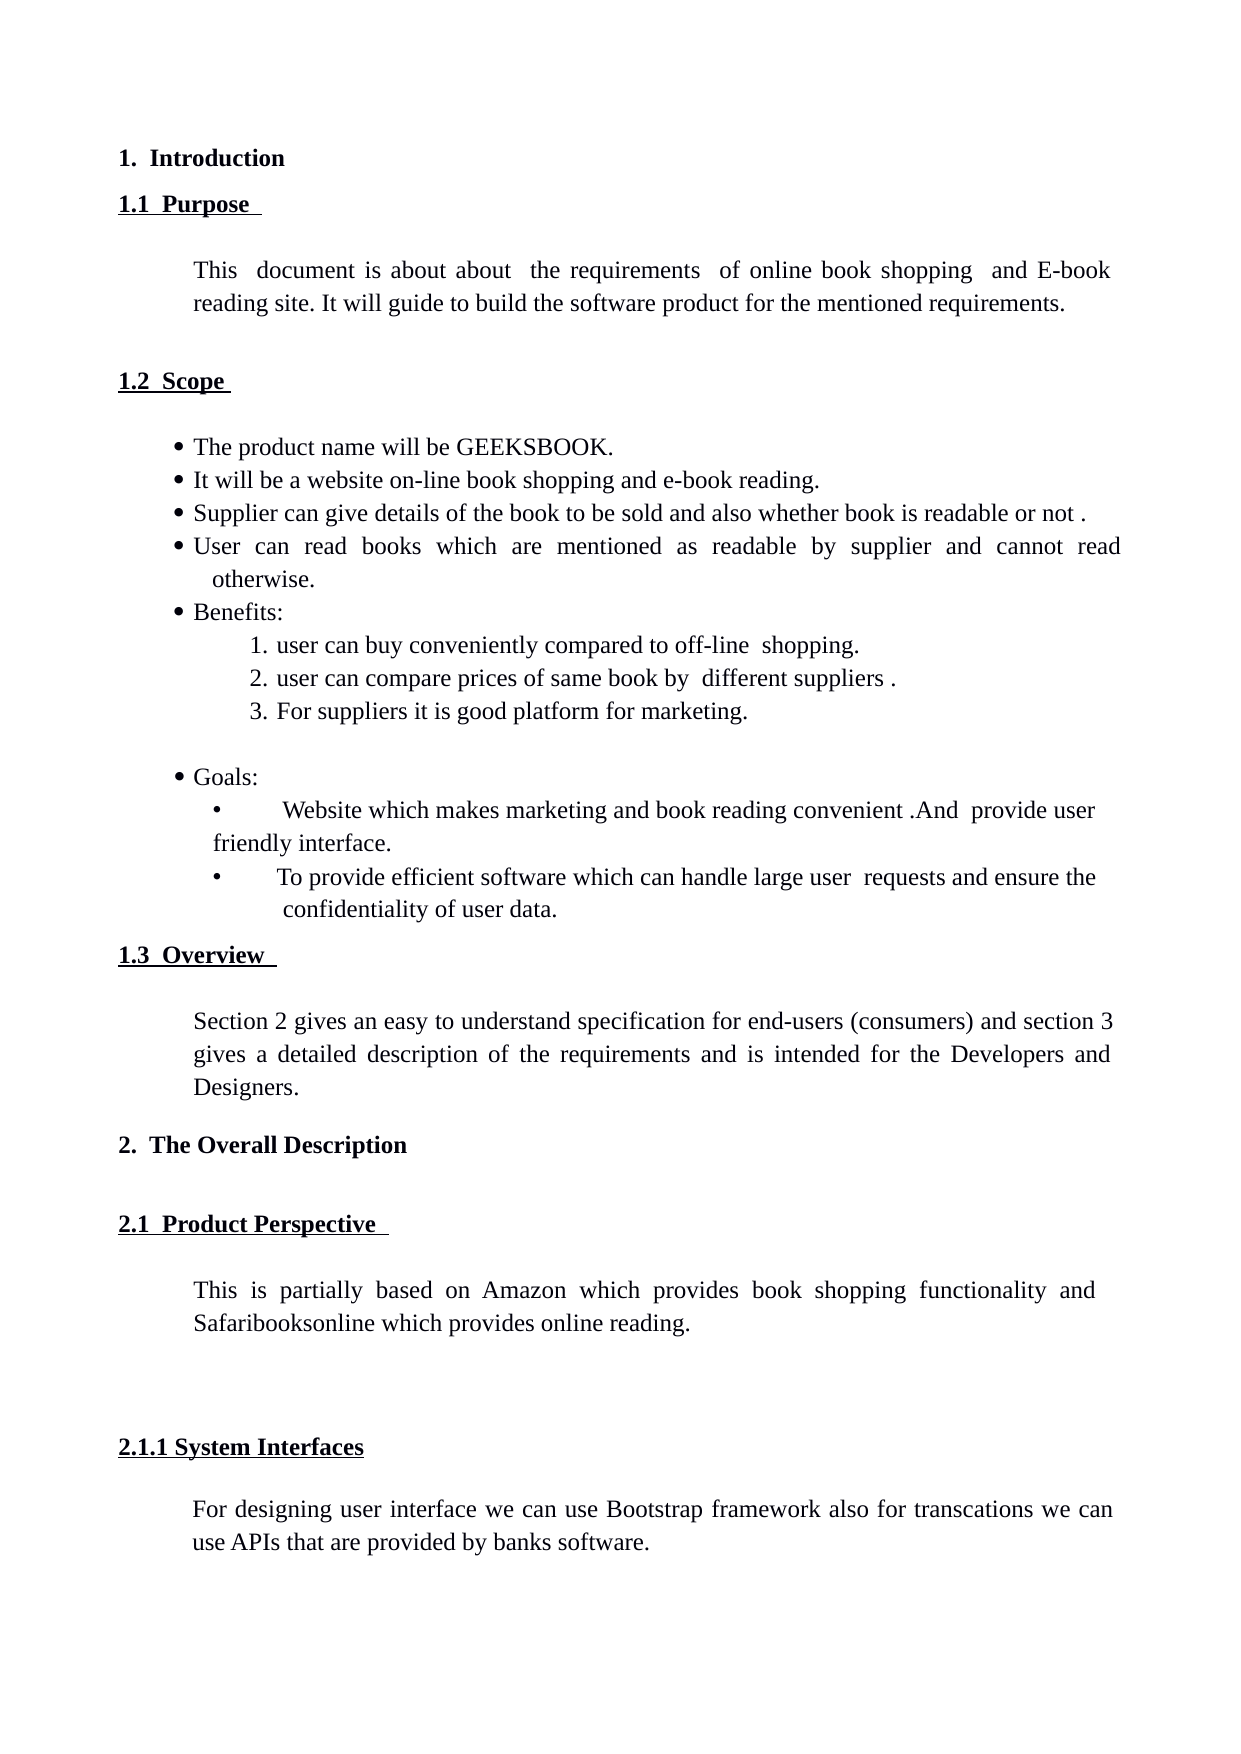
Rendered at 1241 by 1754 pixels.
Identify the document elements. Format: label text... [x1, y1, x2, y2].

text This is partially based on Amazon which provides book shopping functionality and Safaribooksonline which provides online reading. [118, 1275, 1122, 1337]
subtitle 2.1 Product Perspective [118, 1209, 1047, 1237]
list For suppliers it is good platform for marketing. [249, 696, 1122, 725]
list It will be a website on-line book shopping and e-book reading. [174, 465, 1122, 494]
list Goals: [175, 762, 1122, 791]
subtitle 1.1 Purpose [118, 189, 1047, 217]
text Section 2 gives an easy to understand specification for end-users (consumers) and section 3 gives a detailed description of the requirements and is intended for the Developers and Designers. [118, 1006, 1122, 1101]
subtitle 1.2 Scope [118, 366, 1047, 395]
text This document is about about the requirements of online book shopping and E-book reading site. It will guide to build the software product for the mentioned requirements. [118, 255, 1122, 316]
text For designing user interface we can use Bootstrap framework also for transcations we can use APIs that are provided by banks software. [118, 1494, 1122, 1555]
subtitle 1.3 Overview [118, 940, 1047, 969]
list To provide efficient software which can handle large user requests and ensure the confidentiality of user data. [213, 862, 1122, 923]
list Website which makes marketing and book reading convenient .And provide user friendly interface. [213, 796, 1122, 857]
list user can buy conveniently compared to off-line shopping. [249, 630, 1122, 659]
subtitle 2. The Overall Description [118, 1130, 1122, 1159]
list The product name will be GEEKSBOOK. [174, 432, 1122, 461]
list Supplier can give details of the book to be sold and also whether book is readable or not . [174, 498, 1122, 527]
subtitle 2.1.1 System Interfaces [118, 1432, 1047, 1461]
subtitle 1. Introduction [118, 143, 1122, 172]
list User can read books which are mentioned as readable by supplier and cannot read otherwise. [174, 531, 1122, 593]
list Benefits: [174, 597, 1122, 626]
list user can compare prices of same book by different suppliers . [249, 663, 1122, 692]
